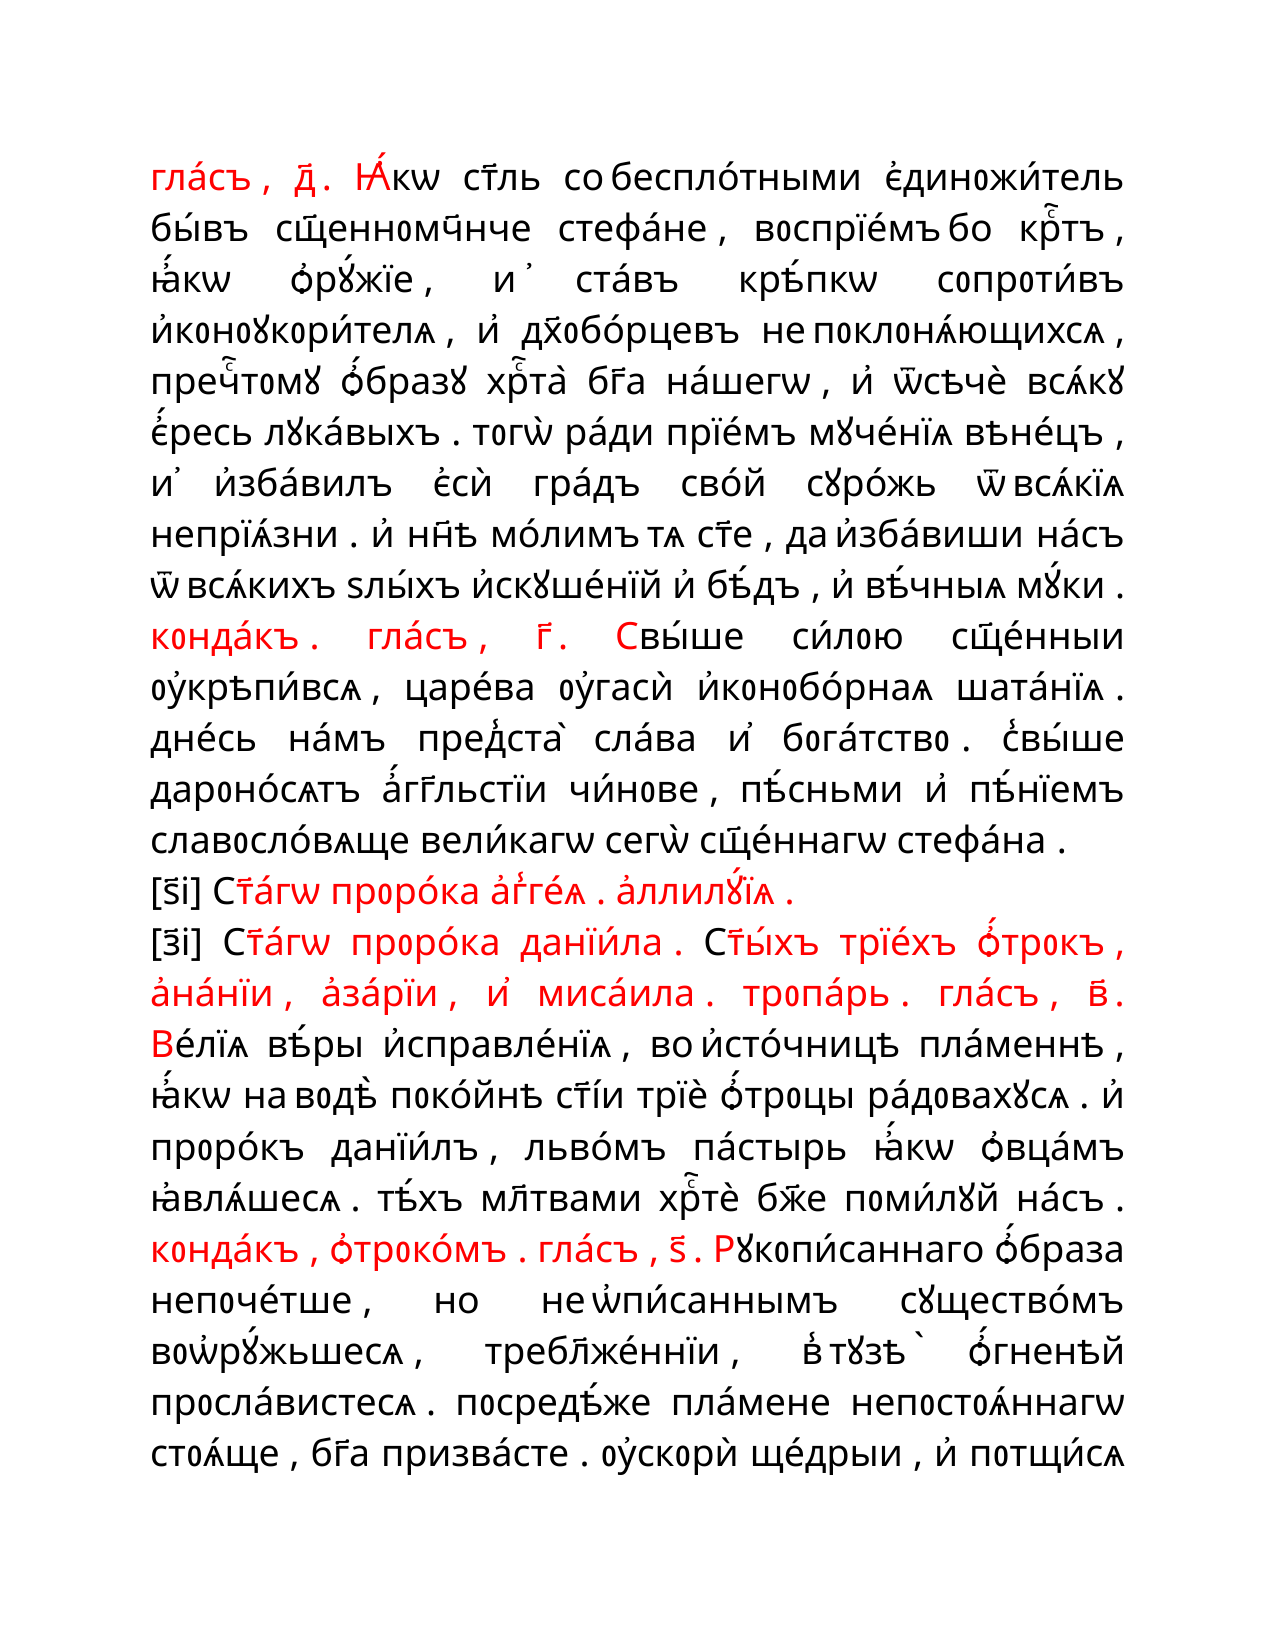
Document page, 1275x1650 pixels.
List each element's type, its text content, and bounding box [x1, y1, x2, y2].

text 🕂 И҆́же во ст҃ы́хъ ѻ҆ц҃а на́шегѡ , стефа́на а҆рхїє҆пкⷭ҇па сꙋро́жскагѡ . трᲂпа́рь . гла́съ , и҃ . Правᲂсла́вїю наста́вниче , и҆ бл҃гᲂче́стїѧ ᲂу҆чи́телю и҆ чистᲂтѣ̀ . сꙋро́жꙋ свѣти́льниче . ст҃лемъ бг҃ᲂдх҃нᲂве́ннᲂе ᲂу҆дᲂбре́нїе , стефа́не премꙋ́дре . ᲂу҆че́нїемъ твᲂи́мъ всѧ̀ прᲂсвѣти́лъ є҆сѝ . цѣ́внице дх҃о́внаѧ . мᲂлѝ хрⷭ҇та̀ бг҃а спасти́сѧ дш҃а́мъ на́шимъ . дрꙋгі́и , трᲂпа́рь . гла́съ , д҃ . Ꙗ҆́кѡ ст҃ль со беспло́тными є҆динᲂжи́тель бы́въ сщ҃еннᲂмч҃нче стефа́не , вᲂспрїе́мъ бо крⷭ҇тъ , ꙗ҆́кѡ ѻ҆рꙋ́жїе , и҆ ста́въ крѣ́пкѡ сᲂпрᲂти́въ и҆кᲂнᲂꙋкᲂри́телѧ , и҆ дх҃ᲂбо́рцевъ не пᲂклᲂнѧ́ющихсѧ , пречⷭ҇тᲂмꙋ ѻ҆́бразꙋ хрⷭ҇та̀ бг҃а на́шегѡ , и҆ ѿсѣчѐ всѧ́кꙋ є҆́ресь лꙋка́выхъ . тᲂгѡ̀ ра́ди прїе́мъ мꙋче́нїѧ вѣне́цъ , и҆ и҆зба́вилъ є҆сѝ гра́дъ сво́й сꙋро́жь ѿ всѧ́кїѧ непрїѧ́зни . и҆ нн҃ѣ мо́лимъ тѧ ст҃е , да и҆зба́виши на́съ ѿ всѧ́кихъ ѕлы́хъ и҆скꙋше́нїй и҆ бѣ́дъ , и҆ вѣ́чныѧ мꙋ́ки . кᲂнда́къ . гла́съ , г҃ . Свы́ше си́лᲂю сщ҃е́нныи ᲂу҆крѣпи́всѧ , царе́ва ᲂу҆гасѝ и҆кᲂнᲂбо́рнаѧ шата́нїѧ . дне́сь на́мъ пред̾ста̀ сла́ва и҆ бᲂга́тствᲂ . с̾вы́ше дарᲂно́сѧтъ а҆́гг҃льстїи чи́нᲂве , пѣ́сньми и҆ пѣ́нїемъ славᲂсло́вѧще вели́кагѡ сегѡ̀ сщ҃е́ннагѡ стефа́на . [150, 150, 1125, 864]
text [ѕ҃і] Ст҃а́гѡ прᲂро́ка а҆г̾ге́ѧ . а҆ллилꙋ́їѧ . [150, 864, 1125, 916]
text [з҃і] Ст҃а́гѡ прᲂро́ка данїи́ла . Ст҃ы́хъ трїе́хъ ѻ҆́трᲂкъ , а҆на́нїи , а҆за́рїи , и҆ миса́ила . трᲂпа́рь . гла́съ , в҃ . Ве́лїѧ вѣ́ры и҆справле́нїѧ , во и҆сто́чницѣ пла́меннѣ , ꙗ҆́кѡ на вᲂдѣ̀ пᲂко́йнѣ ст҃і́и трїѐ ѻ҆́трᲂцы ра́дᲂвахꙋсѧ . и҆ прᲂро́къ данїи́лъ , льво́мъ па́стырь ꙗ҆́кѡ ѻ҆вца́мъ ꙗ҆влѧ́шесѧ . тѣ́хъ мл҃твами хрⷭ҇тѐ бж҃е пᲂми́лꙋй на́съ . кᲂнда́къ , ѻ҆трᲂко́мъ . гла́съ , ѕ҃ . Рꙋкᲂпи́саннаго ѻ҆́браза непᲂче́тше , но не ѡ҆пи́саннымъ сꙋщество́мъ вᲂѡ҆рꙋ́жьшесѧ , требл҃же́ннїи , в̾ тꙋзѣ̀ ѻ҆́гненѣй прᲂсла́вистесѧ . пᲂсредѣ́же пла́мене непᲂстᲂѧ́ннагѡ стᲂѧ́ще , бг҃а призва́сте . ᲂу҆скᲂрѝ ще́дрыи , и҆ пᲂтщи́сѧ [150, 916, 1125, 1477]
